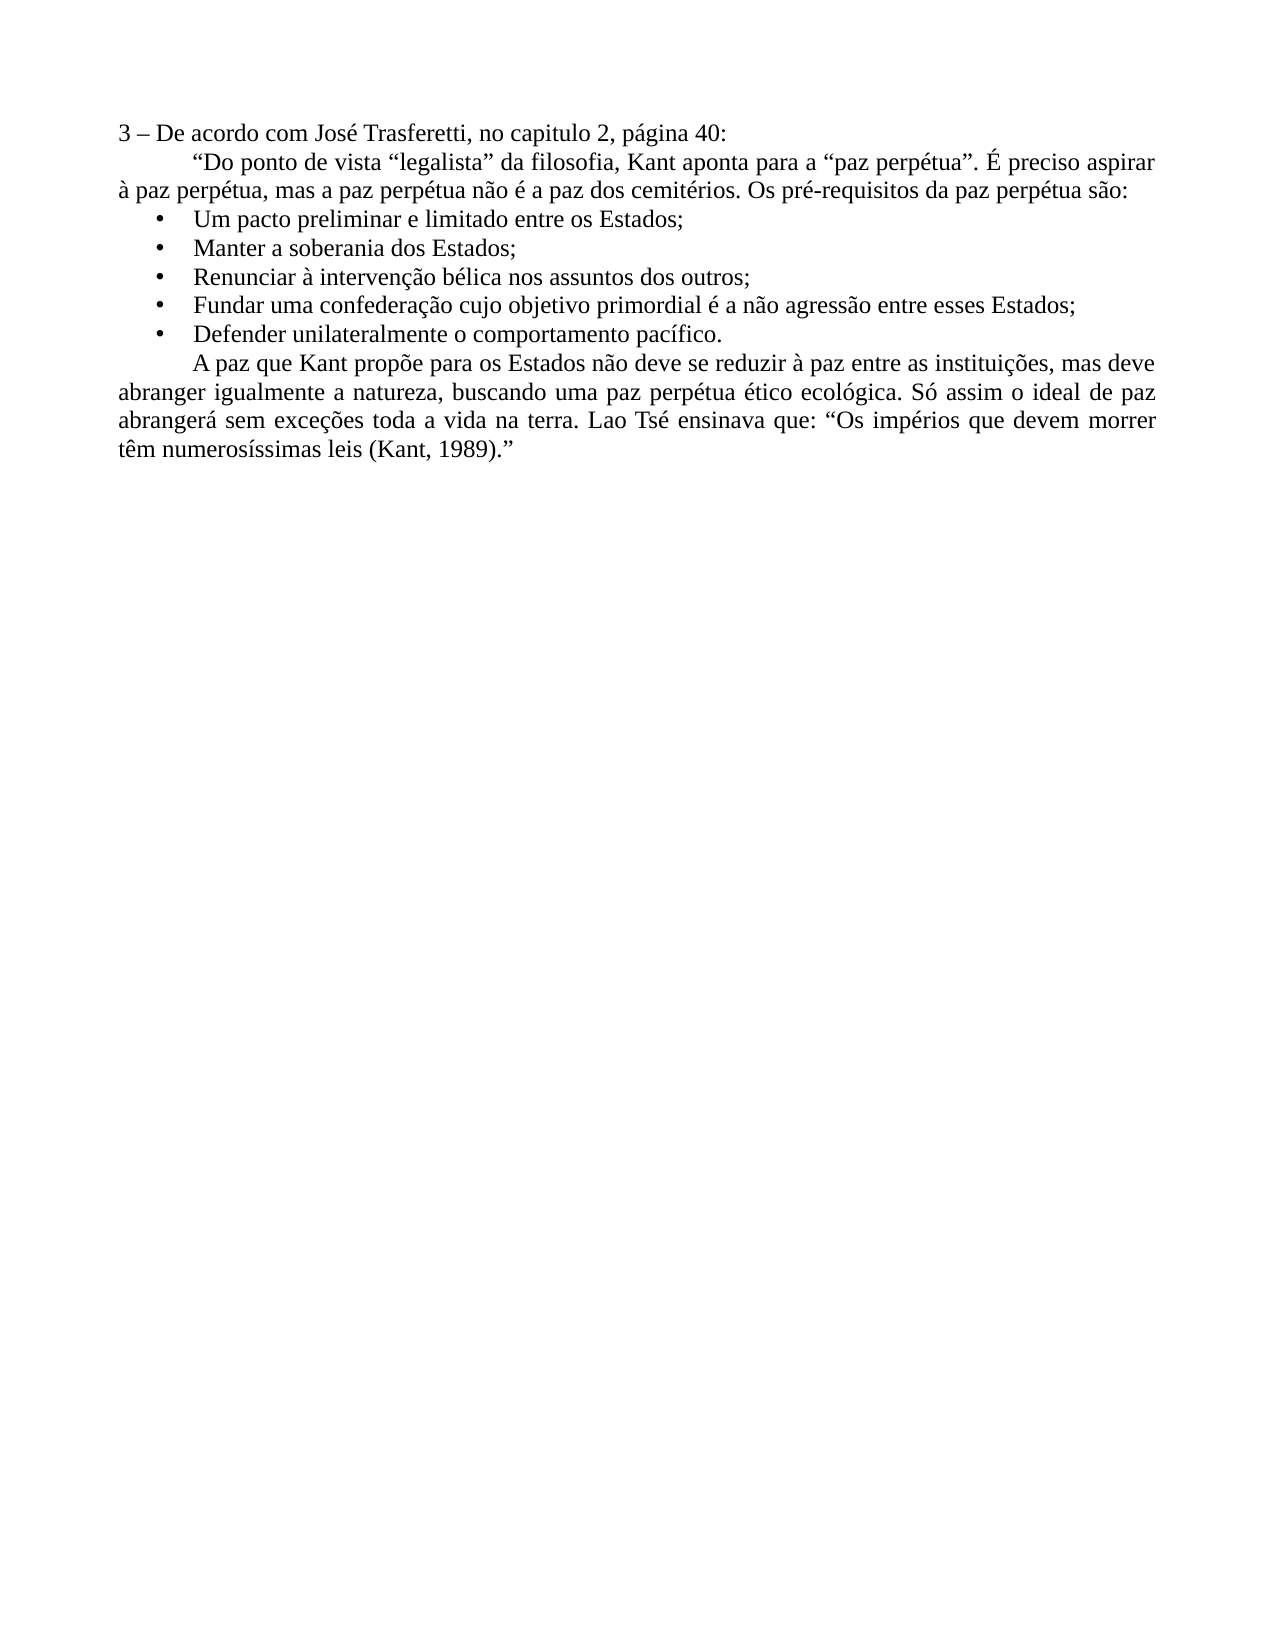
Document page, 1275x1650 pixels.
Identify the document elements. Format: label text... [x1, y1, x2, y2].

text “Do ponto de vista “legalista” da filosofia, Kant aponta para a “paz perpétua”. É preciso aspirar à paz perpétua, mas a paz perpétua não é a paz dos cemitérios. Os pré-requisitos da paz perpétua são: [118, 147, 1157, 204]
text A paz que Kant propõe para os Estados não deve se reduzir à paz entre as instituições, mas deve abranger igualmente a natureza, buscando uma paz perpétua ético ecológica. Só assim o ideal de paz abrangerá sem exceções toda a vida na terra. Lao Tsé ensinava que: “Os impérios que devem morrer têm numerosíssimas leis (Kant, 1989).” [118, 348, 1157, 463]
list Renunciar à intervenção bélica nos assuntos dos outros; [156, 262, 1157, 291]
list Manter a soberania dos Estados; [156, 233, 1157, 262]
list Um pacto preliminar e limitado entre os Estados; [156, 204, 1157, 233]
list Fundar uma confederação cujo objetivo primordial é a não agressão entre esses Estados; [156, 291, 1157, 319]
text 3 – De acordo com José Trasferetti, no capitulo 2, página 40: [118, 118, 1157, 147]
list Defender unilateralmente o comportamento pacífico. [156, 319, 1157, 348]
